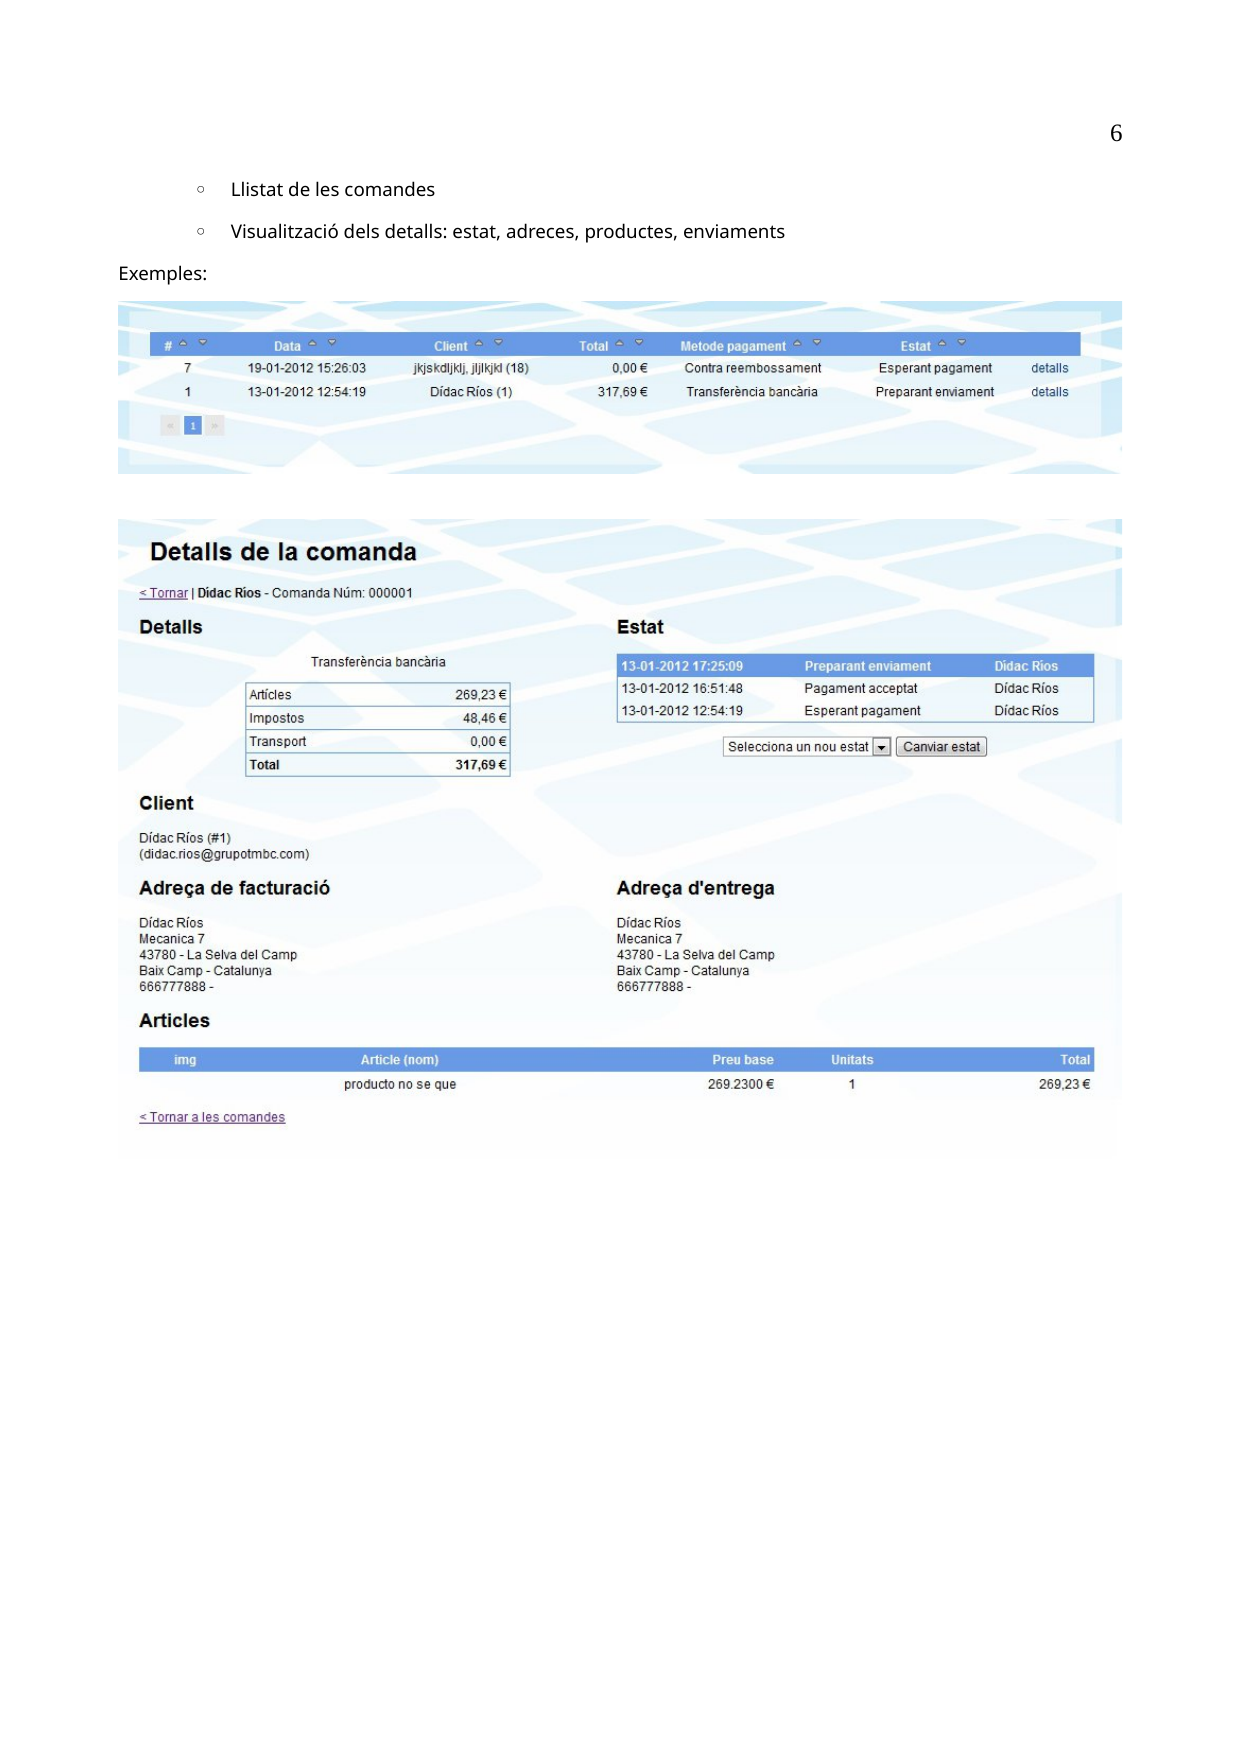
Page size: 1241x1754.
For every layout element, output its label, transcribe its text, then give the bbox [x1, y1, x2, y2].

list Llistat de les comandes [193, 176, 1122, 202]
picture [118, 519, 1123, 1163]
text Exemples: [118, 260, 1122, 285]
list Visualització dels detalls: estat, adreces, productes, enviaments [193, 218, 1122, 244]
picture [118, 301, 1123, 474]
